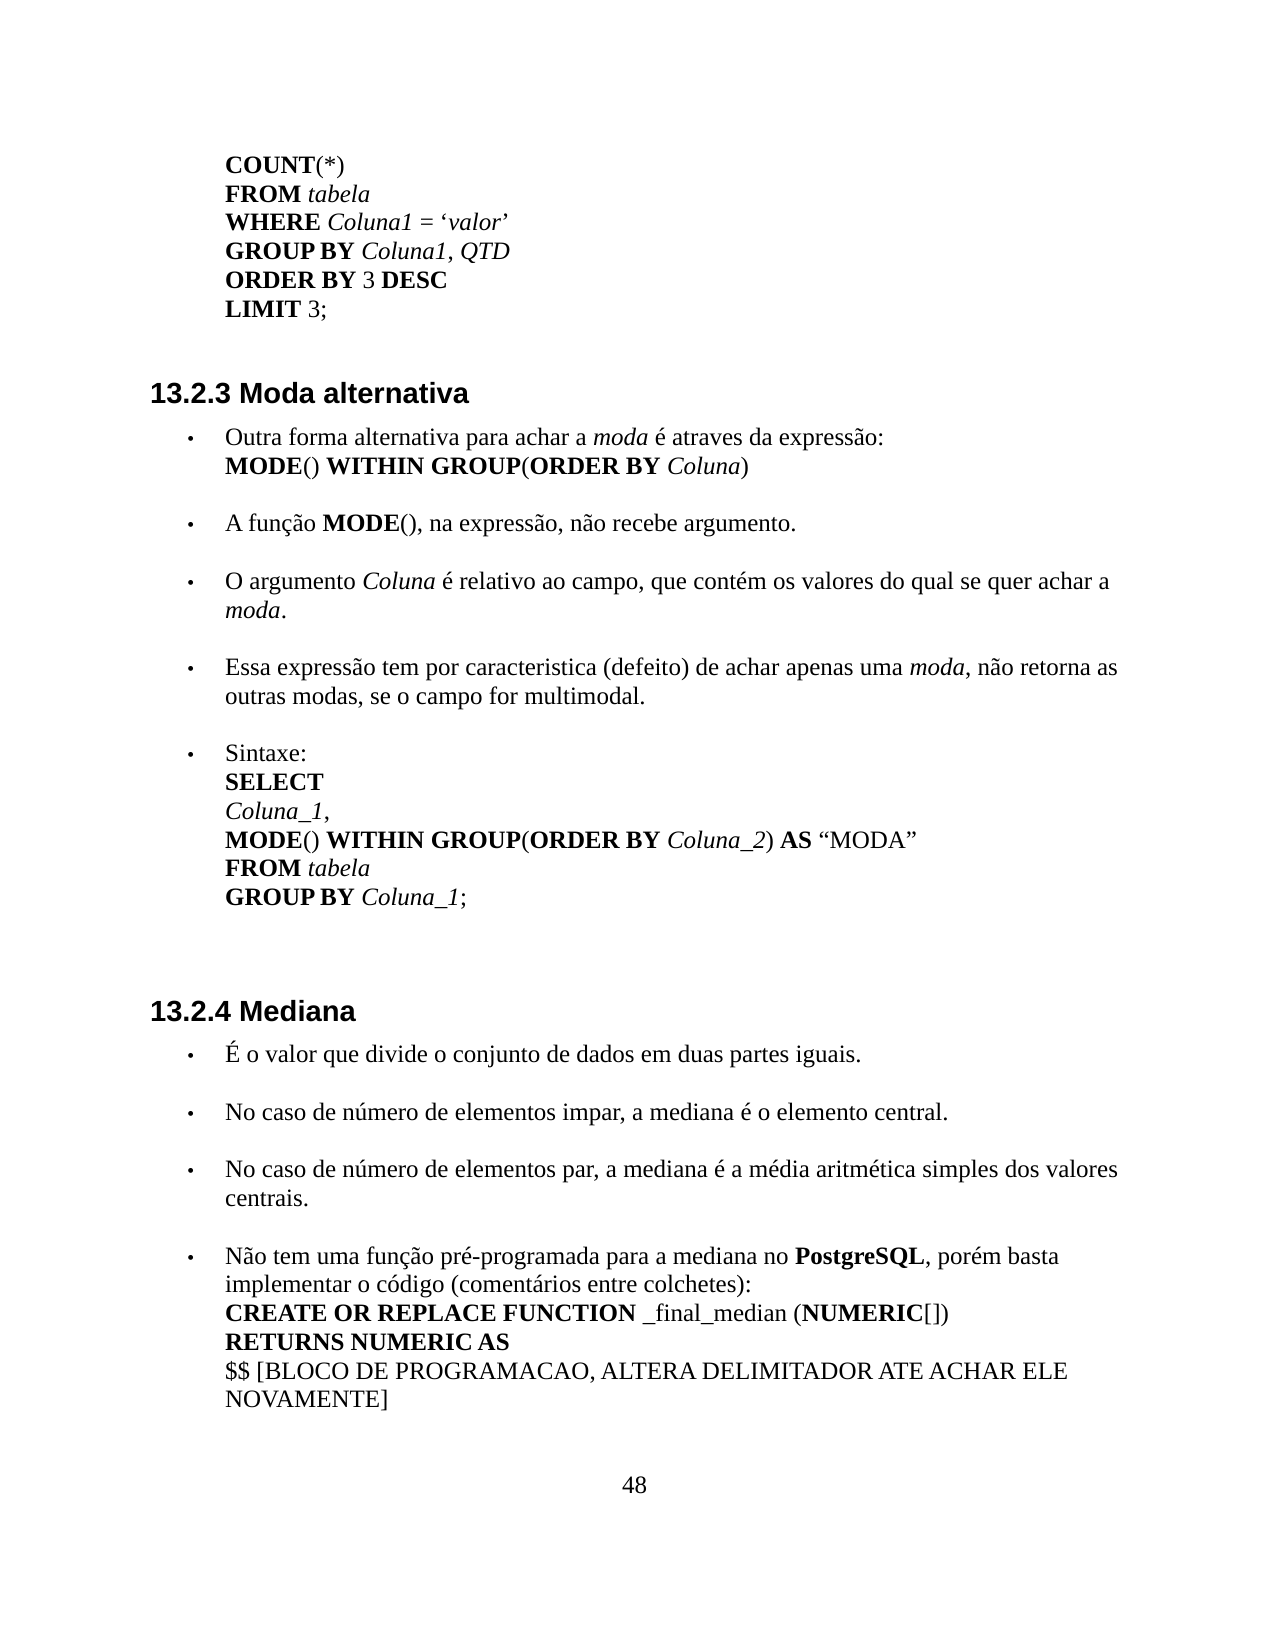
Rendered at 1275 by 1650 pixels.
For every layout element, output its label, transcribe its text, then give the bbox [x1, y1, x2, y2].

list Sintaxe: SELECT Coluna_1, MODE() WITHIN GROUP(ORDER BY Coluna_2) AS “MODA” FROM tabela GROUP BY Coluna_1; [187, 738, 1125, 940]
list Não tem uma função pré-programada para a mediana no PostgreSQL, porém basta implementar o código (comentários entre colchetes): CREATE OR REPLACE FUNCTION _final_median (NUMERIC[]) RETURNS NUMERIC AS $$ [BLOCO DE PROGRAMACAO, ALTERA DELIMITADOR ATE ACHAR ELE NOVAMENTE] [187, 1241, 1125, 1413]
subtitle 13.2.4 Mediana [150, 993, 1125, 1027]
list A função MODE(), na expressão, não recebe argumento. [187, 508, 1125, 566]
subtitle 13.2.3 Moda alternativa [150, 376, 1125, 410]
list Essa expressão tem por caracteristica (defeito) de achar apenas uma moda, não retorna as outras modas, se o campo for multimodal. [187, 652, 1125, 738]
list No caso de número de elementos impar, a mediana é o elemento central. [187, 1097, 1125, 1154]
list COUNT(*) FROM tabela WHERE Coluna1 = ‘valor’ GROUP BY Coluna1, QTD ORDER BY 3 DESC LIMIT 3; [187, 150, 1125, 351]
list Outra forma alternativa para achar a moda é atraves da expressão: MODE() WITHIN GROUP(ORDER BY Coluna) [187, 422, 1125, 508]
list No caso de número de elementos par, a mediana é a média aritmética simples dos valores centrais. [187, 1154, 1125, 1241]
list É o valor que divide o conjunto de dados em duas partes iguais. [187, 1039, 1125, 1097]
list O argumento Coluna é relativo ao campo, que contém os valores do qual se quer achar a moda. [187, 566, 1125, 652]
